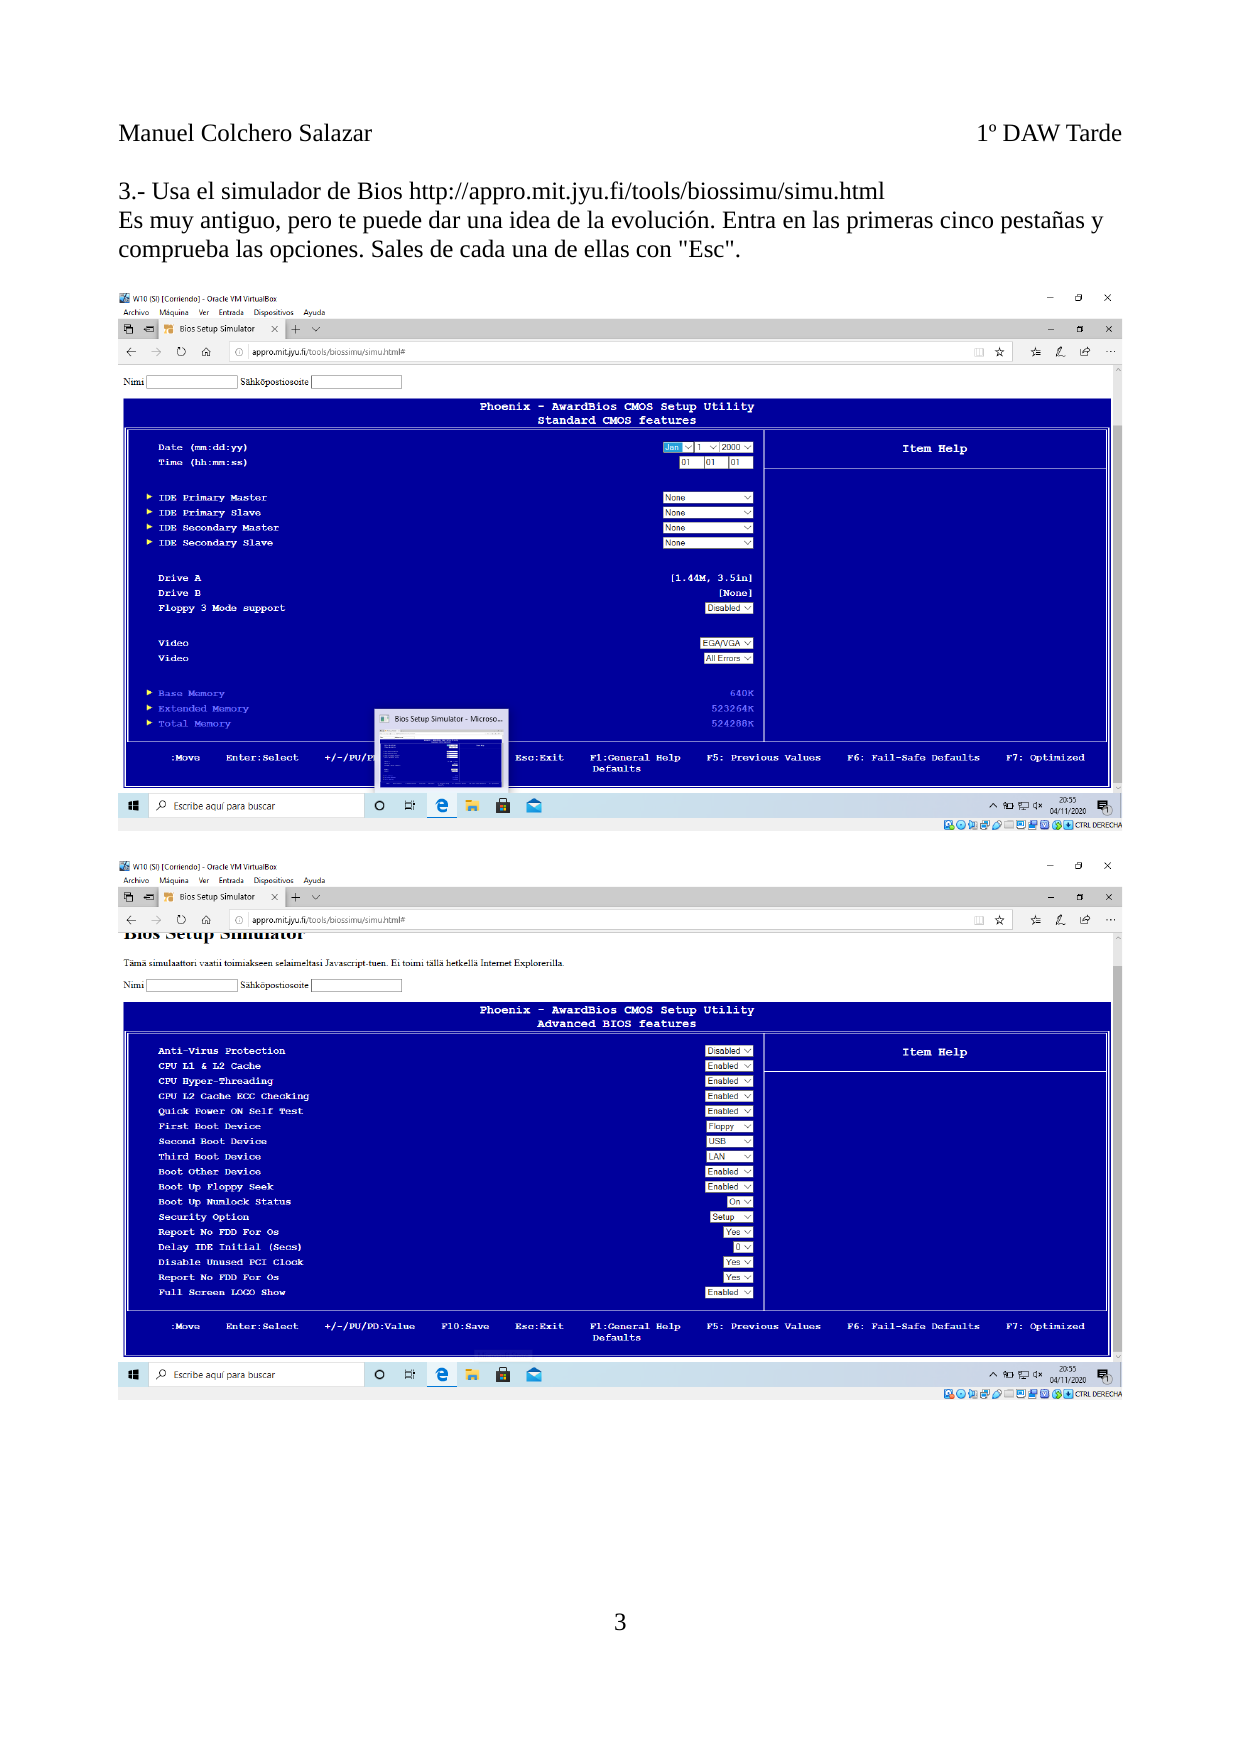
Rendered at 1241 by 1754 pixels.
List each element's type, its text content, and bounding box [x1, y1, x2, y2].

text 3.- Usa el simulador de Bios http://appro.mit.jyu.fi/tools/biossimu/simu.html [118, 176, 1122, 205]
text Es muy antiguo, pero te puede dar una idea de la evolución. Entra en las primeras cinco pestañas y comprueba las opciones. Sales de cada una de ellas con "Esc". [118, 205, 1122, 263]
picture [118, 859, 1123, 1400]
picture [118, 291, 1123, 831]
